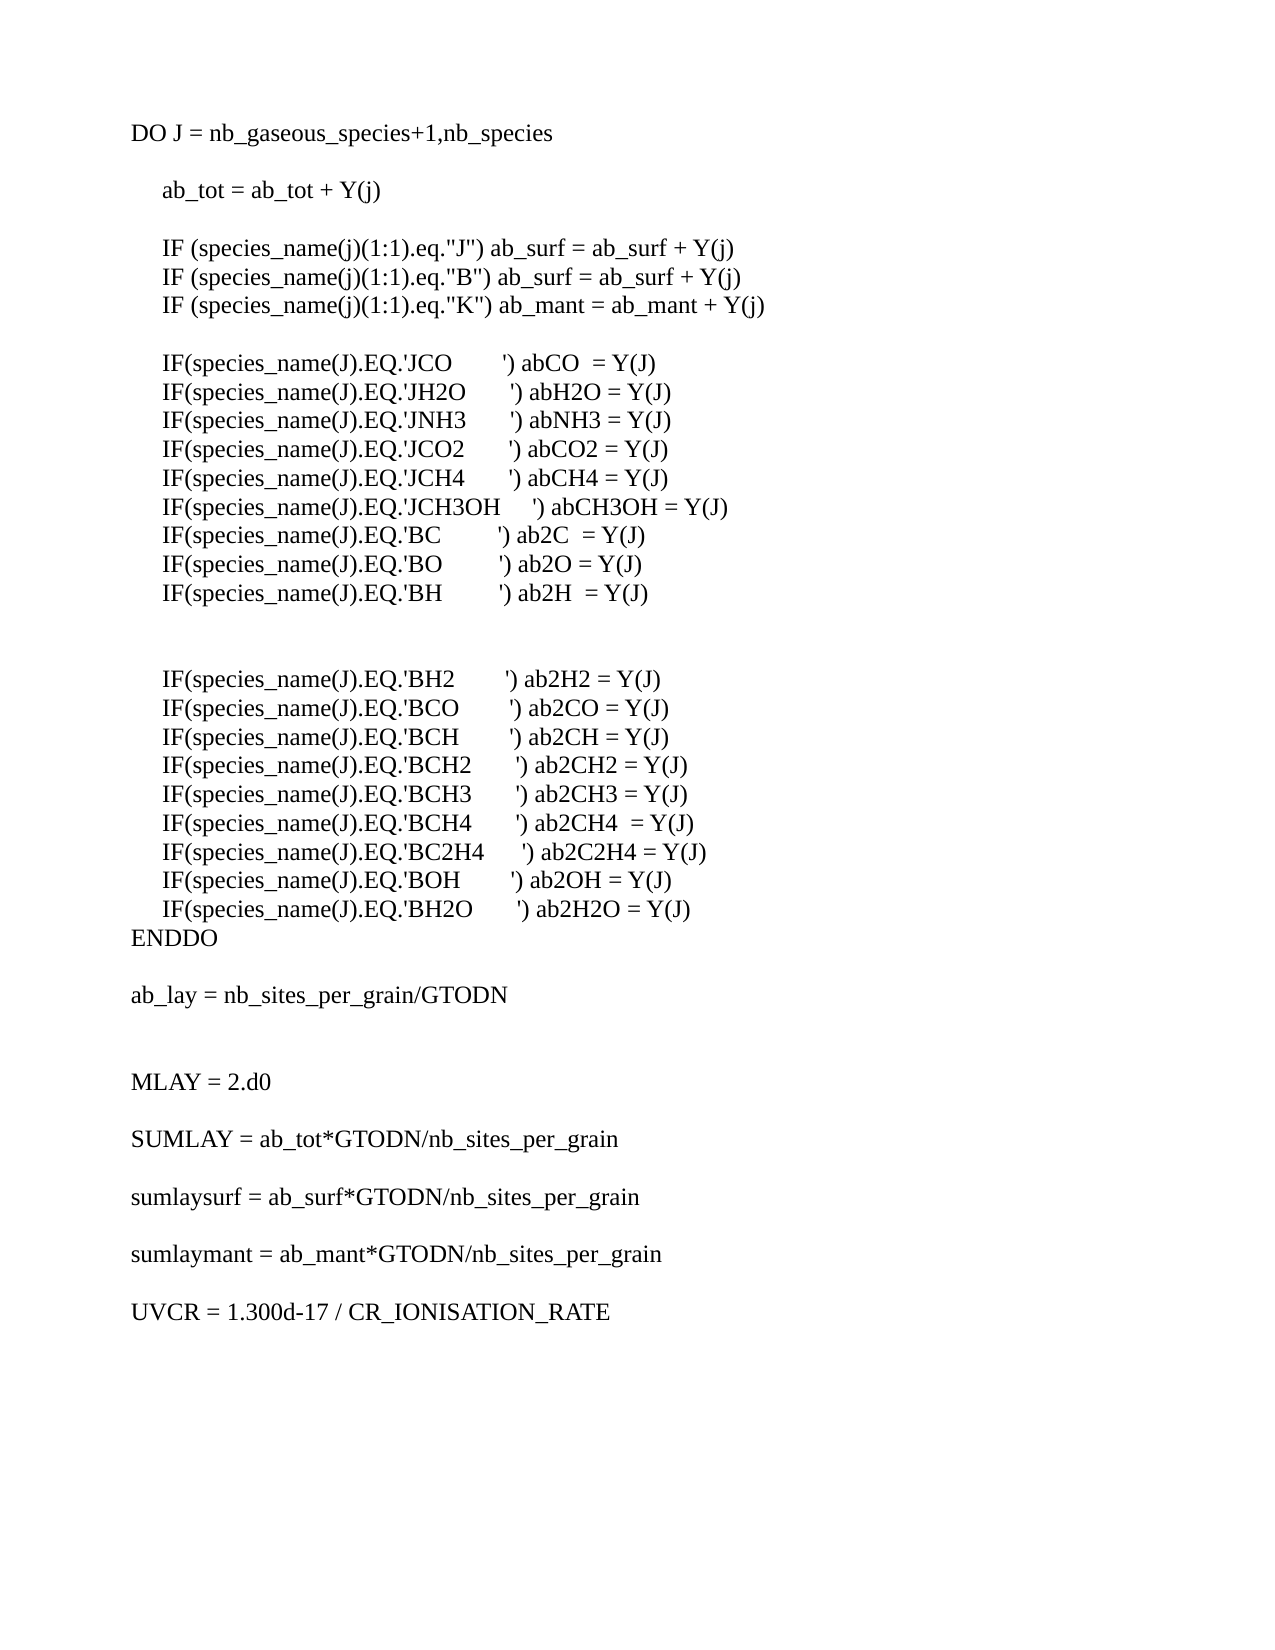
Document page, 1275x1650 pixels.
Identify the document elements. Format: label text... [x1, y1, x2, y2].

text IF (species_name(j)(1:1).eq."B") ab_surf = ab_surf + Y(j) [118, 262, 1157, 291]
text UVCR = 1.300d-17 / CR_IONISATION_RATE [118, 1297, 1157, 1326]
text ab_lay = nb_sites_per_grain/GTODN [118, 981, 1157, 1009]
text IF(species_name(J).EQ.'JCO2 ') abCO2 = Y(J) [118, 434, 1157, 463]
text IF(species_name(J).EQ.'BC ') ab2C = Y(J) [118, 521, 1157, 549]
text IF (species_name(j)(1:1).eq."J") ab_surf = ab_surf + Y(j) [118, 233, 1157, 262]
text IF(species_name(J).EQ.'BH ') ab2H = Y(J) [118, 578, 1157, 607]
text IF (species_name(j)(1:1).eq."K") ab_mant = ab_mant + Y(j) [118, 291, 1157, 319]
text IF(species_name(J).EQ.'JNH3 ') abNH3 = Y(J) [118, 406, 1157, 434]
text IF(species_name(J).EQ.'BCH ') ab2CH = Y(J) [118, 722, 1157, 751]
text IF(species_name(J).EQ.'BCH3 ') ab2CH3 = Y(J) [118, 779, 1157, 808]
text IF(species_name(J).EQ.'JCO ') abCO = Y(J) [118, 348, 1157, 377]
text IF(species_name(J).EQ.'BC2H4 ') ab2C2H4 = Y(J) [118, 837, 1157, 866]
text MLAY = 2.d0 [118, 1067, 1157, 1096]
text IF(species_name(J).EQ.'BO ') ab2O = Y(J) [118, 549, 1157, 578]
text IF(species_name(J).EQ.'BCH2 ') ab2CH2 = Y(J) [118, 751, 1157, 779]
text DO J = nb_gaseous_species+1,nb_species [118, 118, 1157, 147]
text IF(species_name(J).EQ.'BOH ') ab2OH = Y(J) [118, 866, 1157, 894]
text IF(species_name(J).EQ.'BCO ') ab2CO = Y(J) [118, 693, 1157, 722]
text sumlaysurf = ab_surf*GTODN/nb_sites_per_grain [118, 1182, 1157, 1211]
text IF(species_name(J).EQ.'BH2 ') ab2H2 = Y(J) [118, 664, 1157, 693]
text IF(species_name(J).EQ.'JCH4 ') abCH4 = Y(J) [118, 463, 1157, 492]
text ENDDO [118, 923, 1157, 952]
text IF(species_name(J).EQ.'BH2O ') ab2H2O = Y(J) [118, 894, 1157, 923]
text SUMLAY = ab_tot*GTODN/nb_sites_per_grain [118, 1124, 1157, 1153]
text IF(species_name(J).EQ.'JH2O ') abH2O = Y(J) [118, 377, 1157, 406]
text sumlaymant = ab_mant*GTODN/nb_sites_per_grain [118, 1239, 1157, 1268]
text ab_tot = ab_tot + Y(j) [118, 176, 1157, 204]
text IF(species_name(J).EQ.'BCH4 ') ab2CH4 = Y(J) [118, 808, 1157, 837]
text IF(species_name(J).EQ.'JCH3OH ') abCH3OH = Y(J) [118, 492, 1157, 521]
